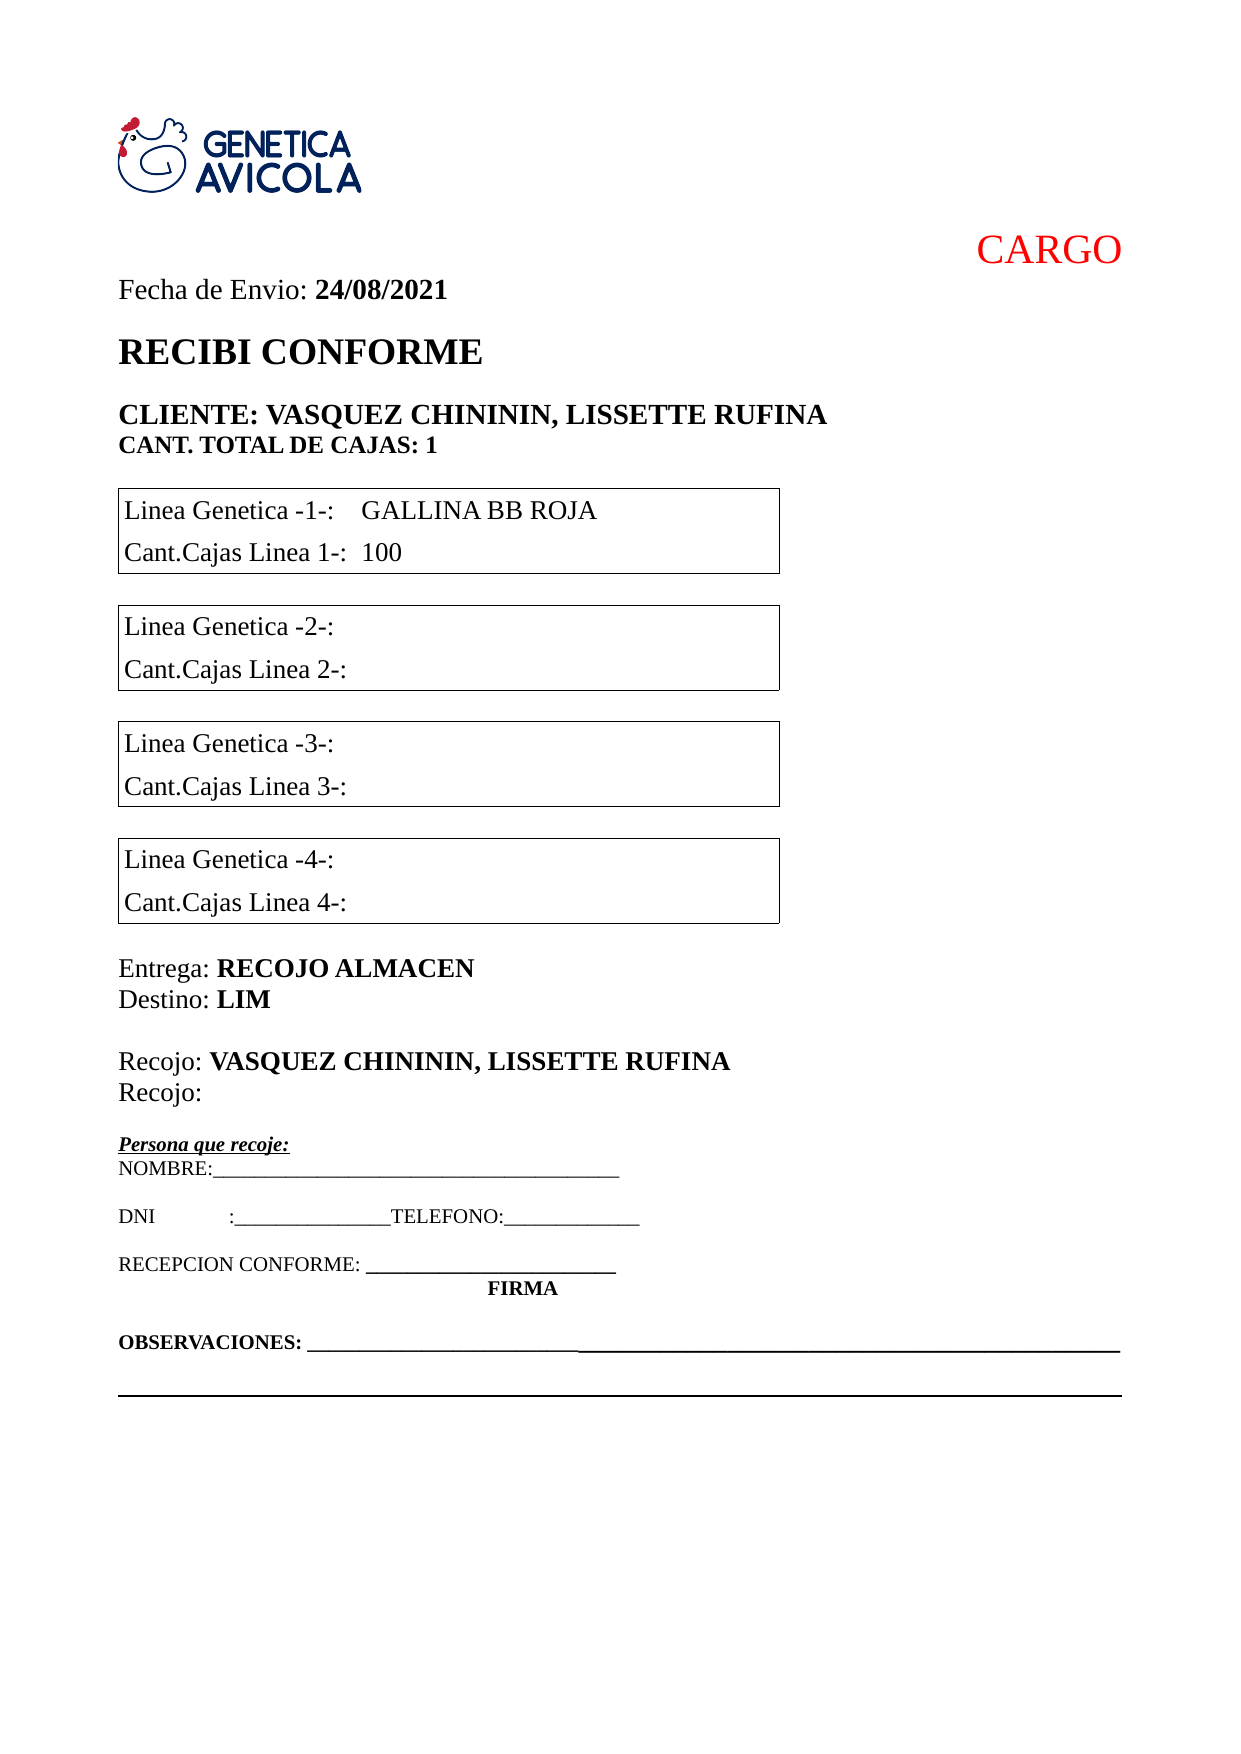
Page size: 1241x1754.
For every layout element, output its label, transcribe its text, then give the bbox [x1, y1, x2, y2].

text DNI :_______________TELEFONO:_____________ [118, 1204, 1122, 1228]
table_header Linea Genetica -1-: [119, 489, 356, 531]
table_cell [356, 839, 779, 880]
table_cell [356, 722, 779, 764]
table_cell [356, 606, 779, 647]
table_cell Linea Genetica -2-: [119, 606, 356, 647]
table_cell Cant.Cajas Linea 3-: [119, 764, 356, 806]
text CARGO [118, 224, 1122, 272]
text NOMBRE:_______________________________________ [118, 1156, 1122, 1180]
text Destino: LIM [118, 983, 1122, 1014]
table_cell Linea Genetica -4-: [119, 839, 356, 880]
text CLIENTE: VASQUEZ CHINININ, LISSETTE RUFINA [118, 397, 1122, 431]
table_cell [356, 880, 779, 923]
text FIRMA [118, 1276, 1122, 1300]
table_cell 100 [356, 531, 779, 573]
text CANT. TOTAL DE CAJAS: 1 [118, 431, 1122, 459]
text Recojo: [118, 1076, 1122, 1108]
table_cell [118, 691, 356, 721]
table_cell [356, 574, 779, 604]
text Fecha de Envio: 24/08/2021 [118, 272, 1122, 306]
text RECEPCION CONFORME: ________________________ [118, 1252, 1122, 1276]
table_cell [118, 807, 356, 838]
table_cell Linea Genetica -3-: [119, 722, 356, 764]
table_cell Cant.Cajas Linea 4-: [119, 880, 356, 923]
table_cell [356, 647, 779, 690]
text OBSERVACIONES: __________________________________________________________________ [118, 1324, 1122, 1355]
text RECIBI CONFORME [118, 330, 1122, 373]
text Persona que recoje: [118, 1132, 1122, 1156]
table_cell [356, 807, 779, 838]
table_cell [118, 574, 356, 604]
table_header GALLINA BB ROJA [356, 489, 779, 531]
table_cell Cant.Cajas Linea 2-: [119, 647, 356, 690]
text Entrega: RECOJO ALMACEN [118, 952, 1122, 983]
table_cell Cant.Cajas Linea 1-: [119, 531, 356, 573]
text Recojo: VASQUEZ CHINININ, LISSETTE RUFINA [118, 1045, 1122, 1076]
picture [117, 117, 362, 193]
table_cell [356, 764, 779, 806]
table_cell [356, 691, 779, 721]
